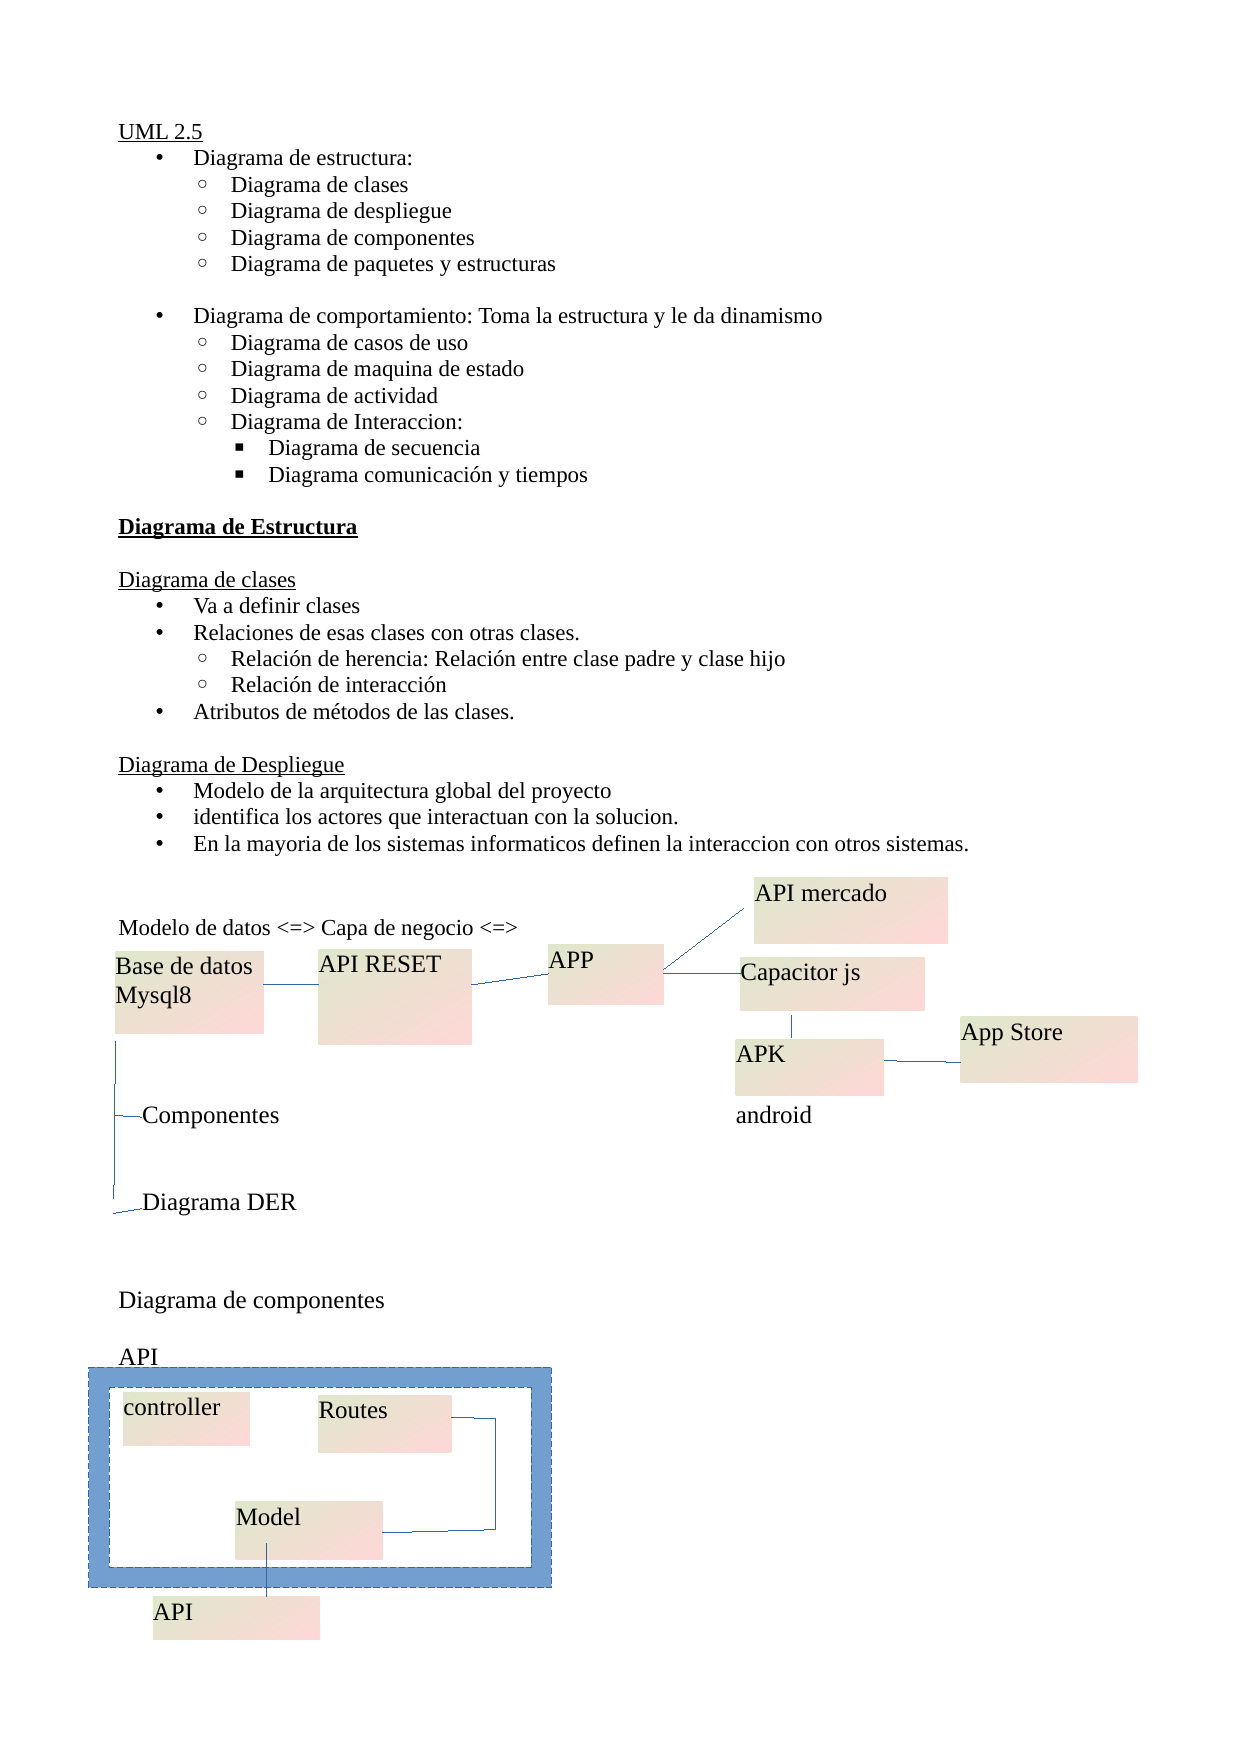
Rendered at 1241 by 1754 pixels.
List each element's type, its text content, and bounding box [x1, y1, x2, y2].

text [949, 913, 1122, 940]
list Diagrama de comportamiento: Toma la estructura y le da dinamismo [156, 303, 1122, 329]
list Diagrama de actividad [193, 382, 1122, 408]
list Relaciones de esas clases con otras clases. [156, 619, 1122, 645]
list Diagrama de estructura: [156, 144, 1122, 171]
list Va a definir clases [156, 592, 1122, 619]
list En la mayoria de los sistemas informaticos definen la interaccion con otros sistemas. [156, 830, 1122, 856]
list Diagrama de Interaccion: [193, 408, 1122, 434]
text API [118, 1342, 1122, 1371]
text Diagrama de componentes [118, 1285, 1122, 1314]
list Diagrama de maquina de estado [193, 355, 1122, 382]
list Diagrama de clases [193, 171, 1122, 197]
list Diagrama comunicación y tiempos [231, 461, 1122, 487]
list identifica los actores que interactuan con la solucion. [156, 803, 1122, 830]
text Diagrama de Estructura [118, 513, 1122, 540]
list Relación de herencia: Relación entre clase padre y clase hijo [193, 645, 1122, 672]
text Diagrama de clases [118, 566, 1122, 592]
list Diagrama de componentes [193, 223, 1122, 250]
list Diagrama de casos de uso [193, 329, 1122, 355]
list Modelo de la arquitectura global del proyecto [156, 777, 1122, 803]
list Relación de interacción [193, 672, 1122, 698]
text Diagrama de Despliegue [118, 751, 1122, 777]
text Modelo de datos <=> Capa de negocio <=> [118, 913, 754, 940]
list Diagrama de despliegue [193, 197, 1122, 223]
list Diagrama de paquetes y estructuras [193, 250, 1122, 276]
list Diagrama de secuencia [231, 434, 1122, 461]
list Atributos de métodos de las clases. [156, 698, 1122, 724]
text UML 2.5 [118, 118, 1122, 144]
